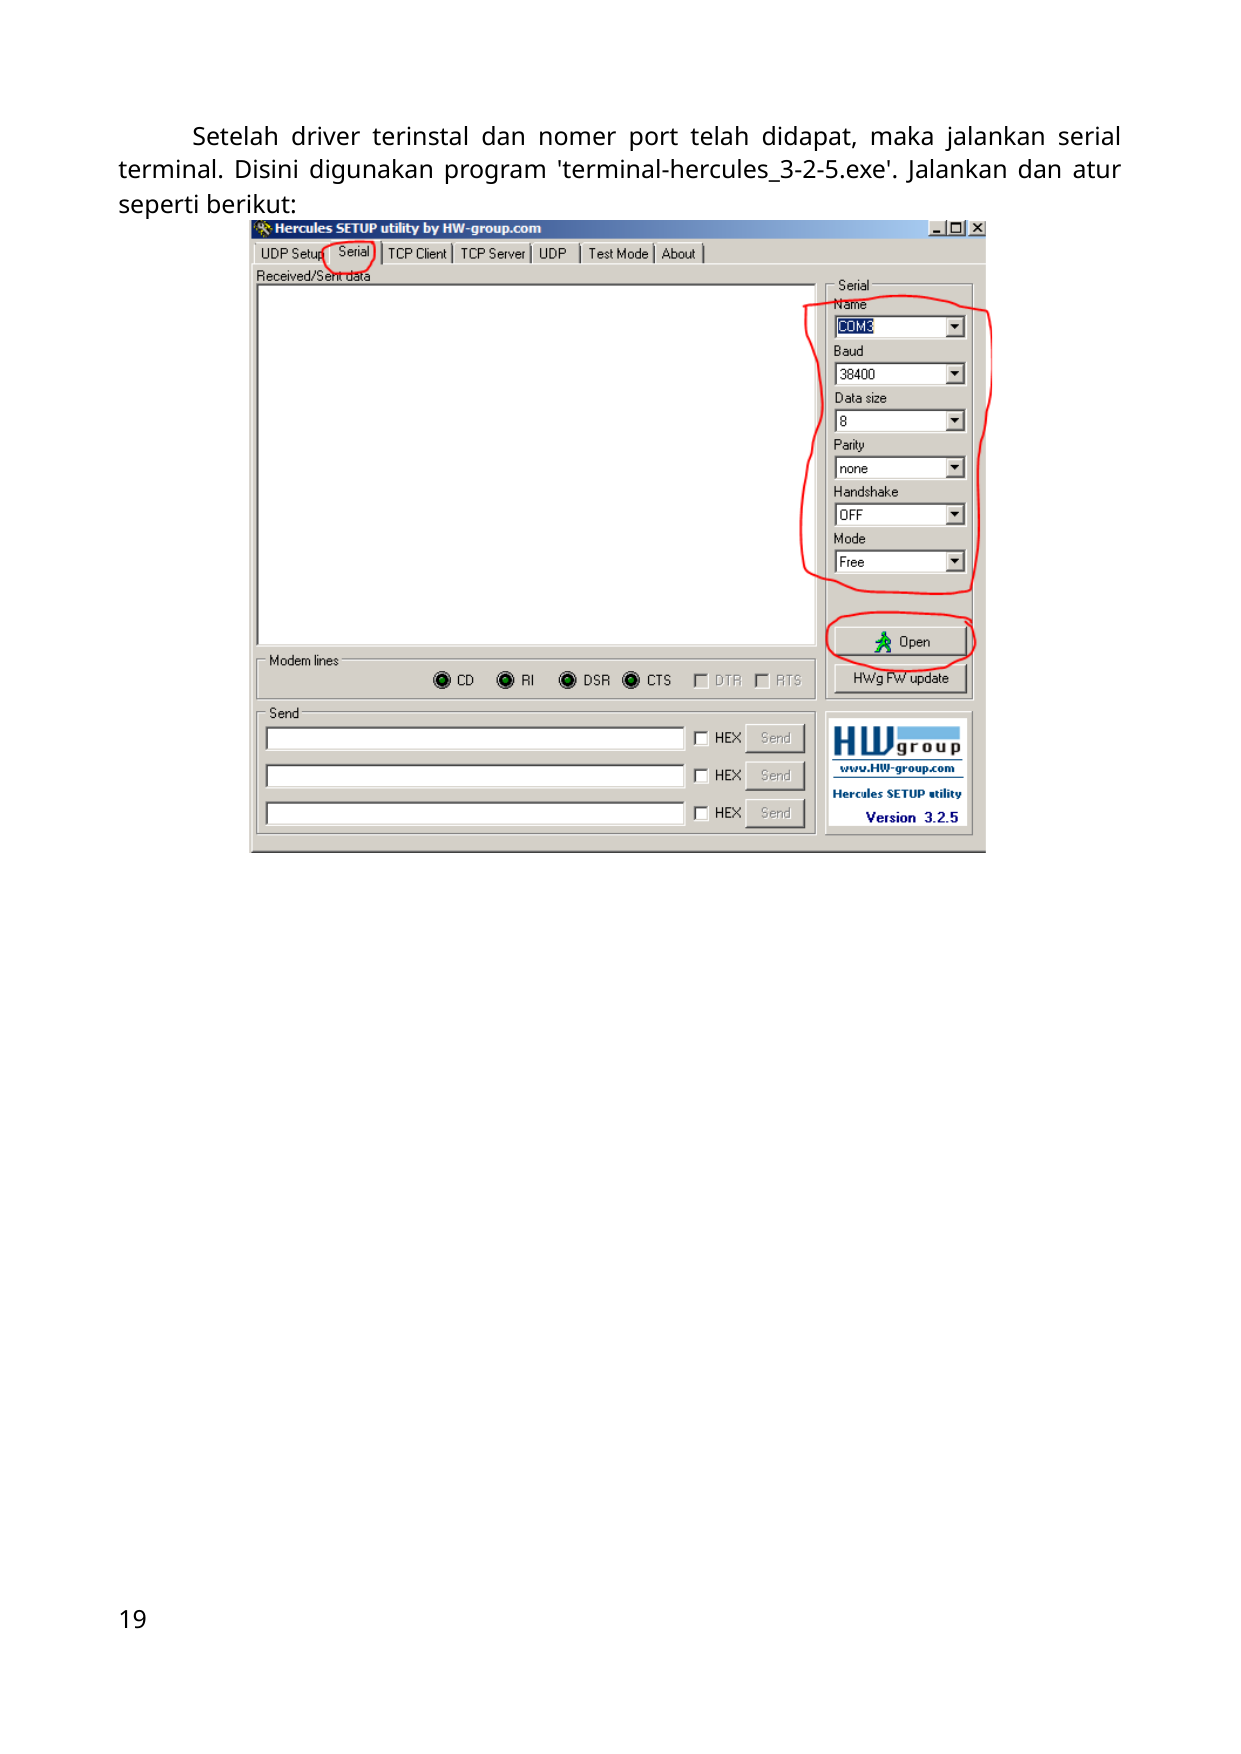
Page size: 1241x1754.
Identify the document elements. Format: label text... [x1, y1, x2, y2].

picture [248, 220, 993, 853]
text Setelah driver terinstal dan nomer port telah didapat, maka jalankan serial terminal. Disini digunakan program 'terminal-hercules_3-2-5.exe'. Jalankan dan atur seperti berikut: [118, 118, 1122, 220]
